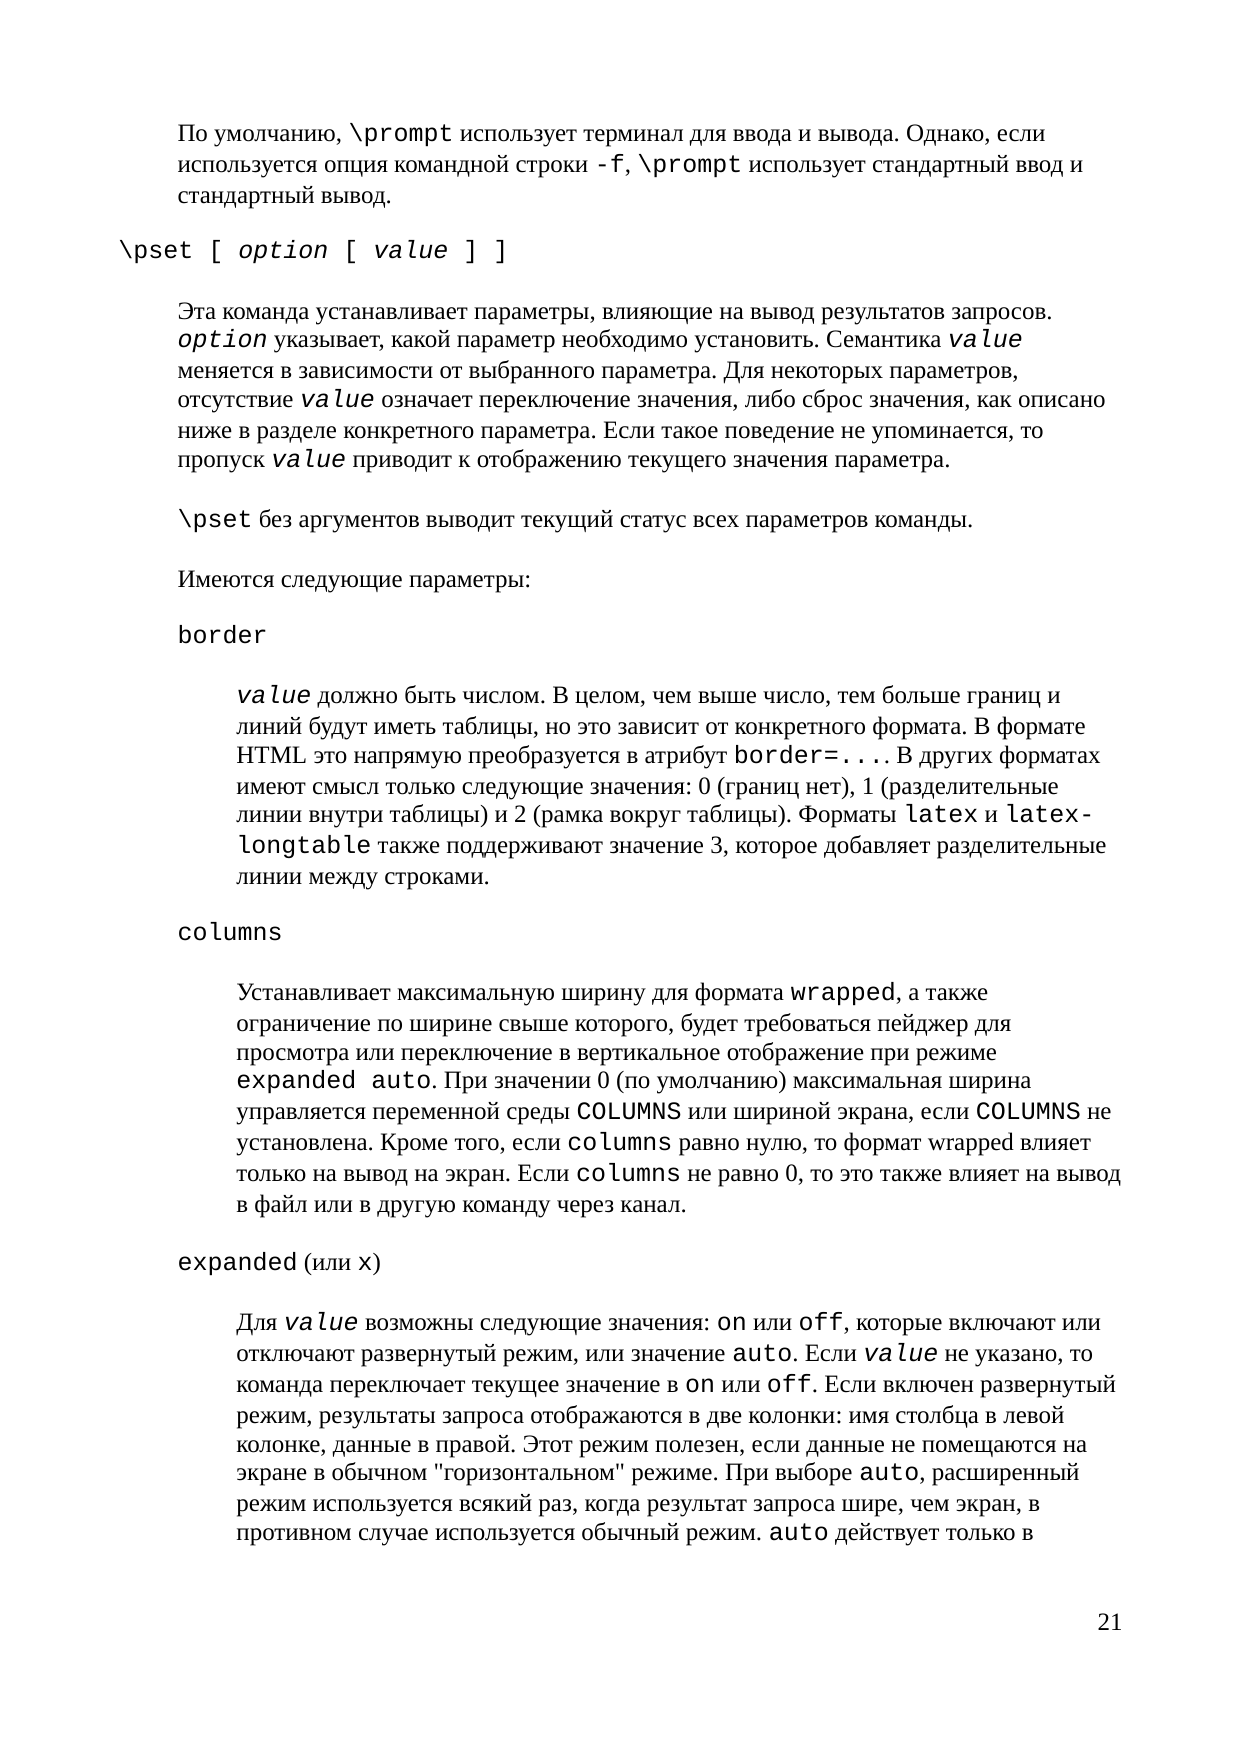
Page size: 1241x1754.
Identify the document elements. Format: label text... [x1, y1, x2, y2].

list Имеются следующие параметры: [177, 564, 1122, 593]
list value должно быть числом. В целом, чем выше число, тем больше границ и линий будут иметь таблицы, но это зависит от конкретного формата. В формате HTML это напрямую преобразуется в атрибут border=.... В других форматах имеют смысл только следующие значения: 0 (границ нет), 1 (разделительные линии внутри таблицы) и 2 (рамка вокруг таблицы). Форматы latex и latex-longtable также поддерживают значение 3, которое добавляет разделительные линии между строками. [236, 680, 1122, 890]
subtitle \pset [ option [ value ] ] [118, 238, 1122, 266]
list Для value возможны следующие значения: on или off, которые включают или отключают развернутый режим, или значение auto. Если value не указано, то команда переключает текущее значение в on или off. Если включен развернутый режим, результаты запроса отображаются в две колонки: имя столбца в левой колонке, данные в правой. Этот режим полезен, если данные не помещаются на экране в обычном "горизонтальном" режиме. При выборе auto, расширенный режим используется всякий раз, когда результат запроса шире, чем экран, в противном случае используется обычный режим. auto действует только в [236, 1307, 1122, 1548]
list Эта команда устанавливает параметры, влияющие на вывод результатов запросов. option указывает, какой параметр необходимо установить. Семантика value меняется в зависимости от выбранного параметра. Для некоторых параметров, отсутствие value означает переключение значения, либо сброс значения, как описано ниже в разделе конкретного параметра. Если такое поведение не упоминается, то пропуск value приводит к отображению текущего значения параметра. [177, 296, 1122, 474]
list \pset без аргументов выводит текущий статус всех параметров команды. [177, 504, 1122, 535]
subtitle columns [177, 919, 1122, 948]
list По умолчанию, \prompt использует терминал для ввода и вывода. Однако, если используется опция командной строки -f, \prompt использует стандартный ввод и стандартный вывод. [177, 118, 1122, 208]
subtitle expanded (или x) [177, 1247, 1122, 1278]
list Устанавливает максимальную ширину для формата wrapped, а также ограничение по ширине свыше которого, будет требоваться пейджер для просмотра или переключение в вертикальное отображение при режиме expanded auto. При значении 0 (по умолчанию) максимальная ширина управляется переменной среды COLUMNS или шириной экрана, если COLUMNS не установлена. Кроме того, если columns равно нулю, то формат wrapped влияет только на вывод на экран. Если columns не равно 0, то это также влияет на вывод в файл или в другую команду через канал. [236, 977, 1122, 1218]
subtitle border [177, 623, 1122, 651]
